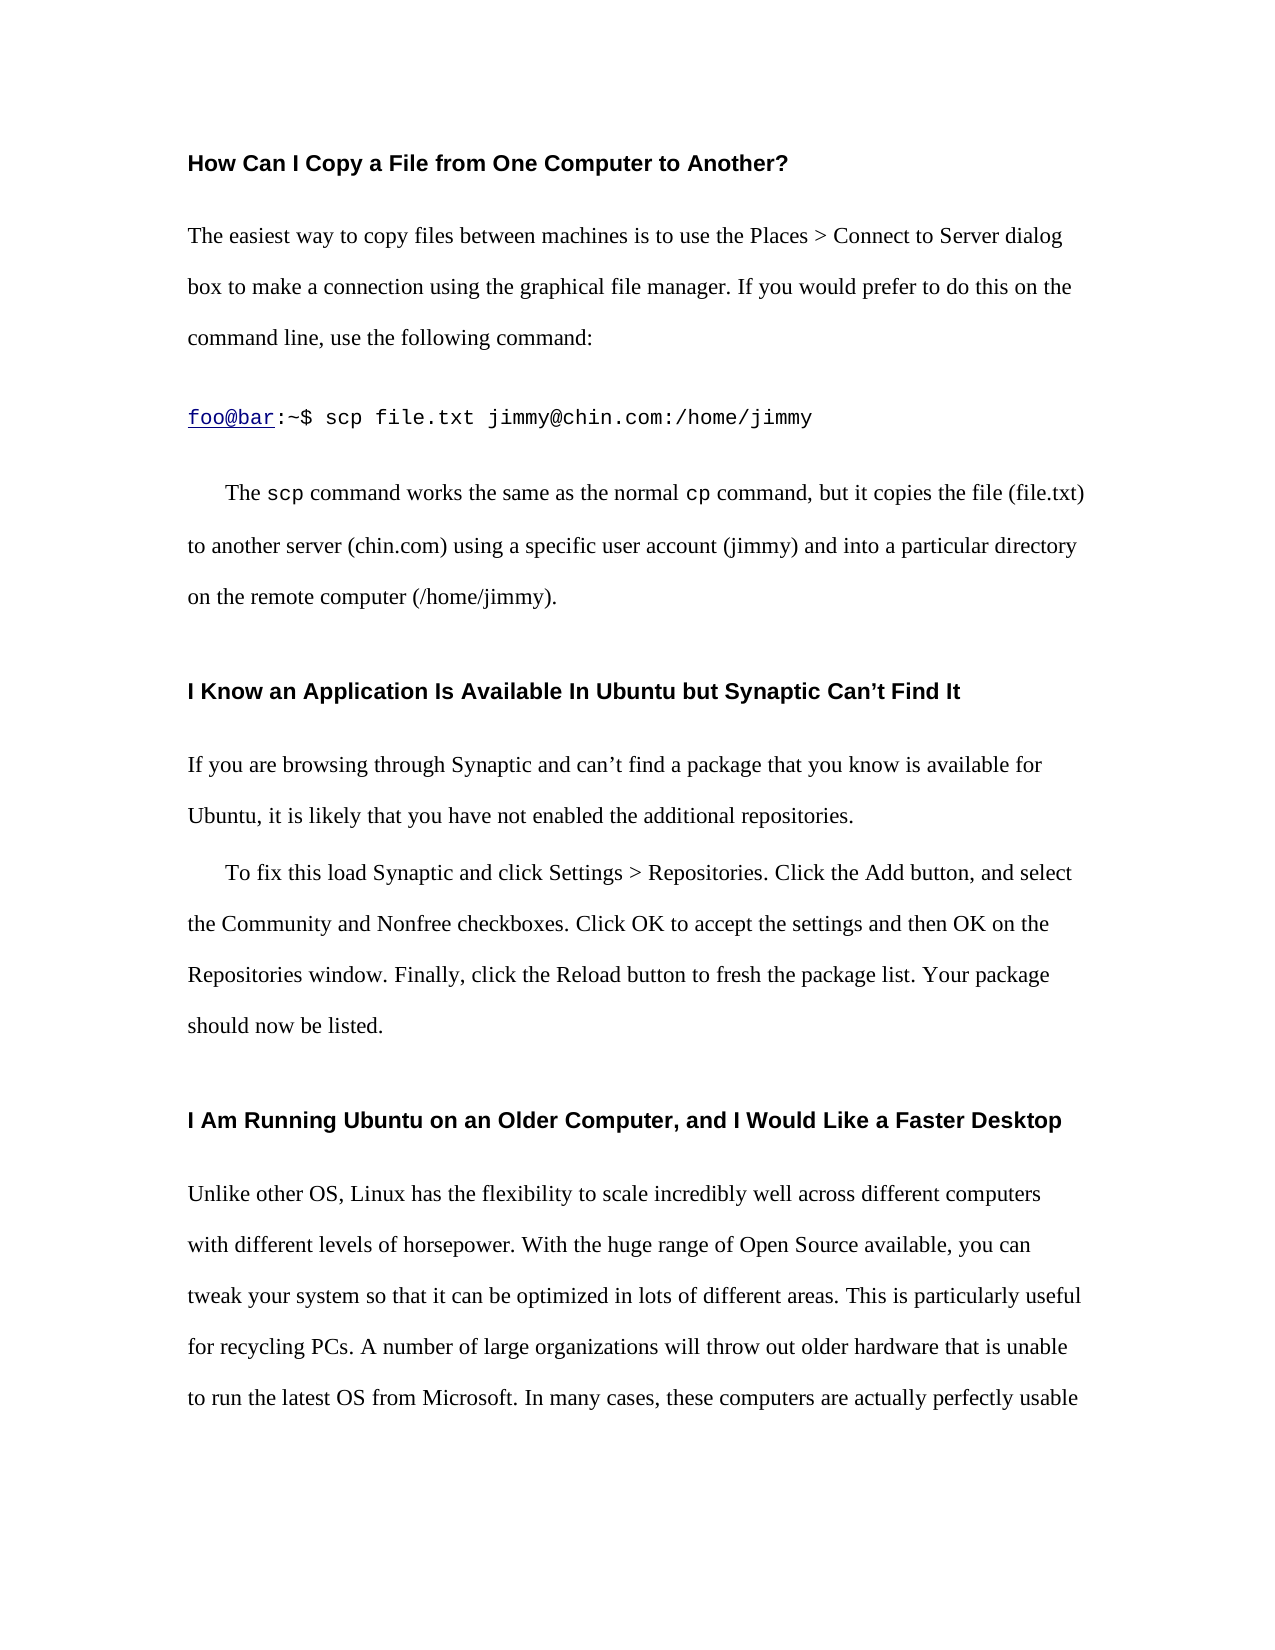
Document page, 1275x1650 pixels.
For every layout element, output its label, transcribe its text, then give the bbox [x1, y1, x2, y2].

text foo@bar:~$ scp file.txt jimmy@chin.com:/home/jimmy [187, 407, 1087, 431]
text To fix this load Synaptic and click Settings > Repositories. Click the Add button, and select the Community and Nonfree checkboxes. Click OK to accept the settings and then OK on the Repositories window. Finally, click the Reload button to fresh the package list. Your package should now be listed. [187, 860, 1087, 1038]
text Unlike other OS, Linux has the flexibility to scale incredibly well across different computers with different levels of horsepower. With the huge range of Open Source available, you can tweak your system so that it can be optimized in lots of different areas. This is particularly useful for recycling PCs. A number of large organizations will throw out older hardware that is unable to run the latest OS from Microsoft. In many cases, these computers are actually perfectly usable [187, 1181, 1087, 1410]
text How Can I Copy a File from One Computer to Another? [187, 150, 1087, 176]
text The easiest way to copy files between machines is to use the Places > Connect to Server dialog box to make a connection using the graphical file manager. If you would prefer to do this on the command line, use the following command: [187, 223, 1087, 351]
text I Am Running Ubuntu on an Older Computer, and I Would Like a Faster Desktop [187, 1108, 1087, 1134]
text If you are browsing through Synaptic and can’t find a package that you know is available for Ubuntu, it is likely that you have not enabled the additional repositories. [187, 751, 1087, 828]
text I Know an Application Is Available In Ubuntu but Synaptic Can’t Find It [187, 678, 1087, 704]
text The scp command works the same as the normal cp command, but it copies the file (file.txt) to another server (chin.com) using a specific user account (jimmy) and into a particular directory on the remote computer (/home/jimmy). [187, 480, 1087, 609]
